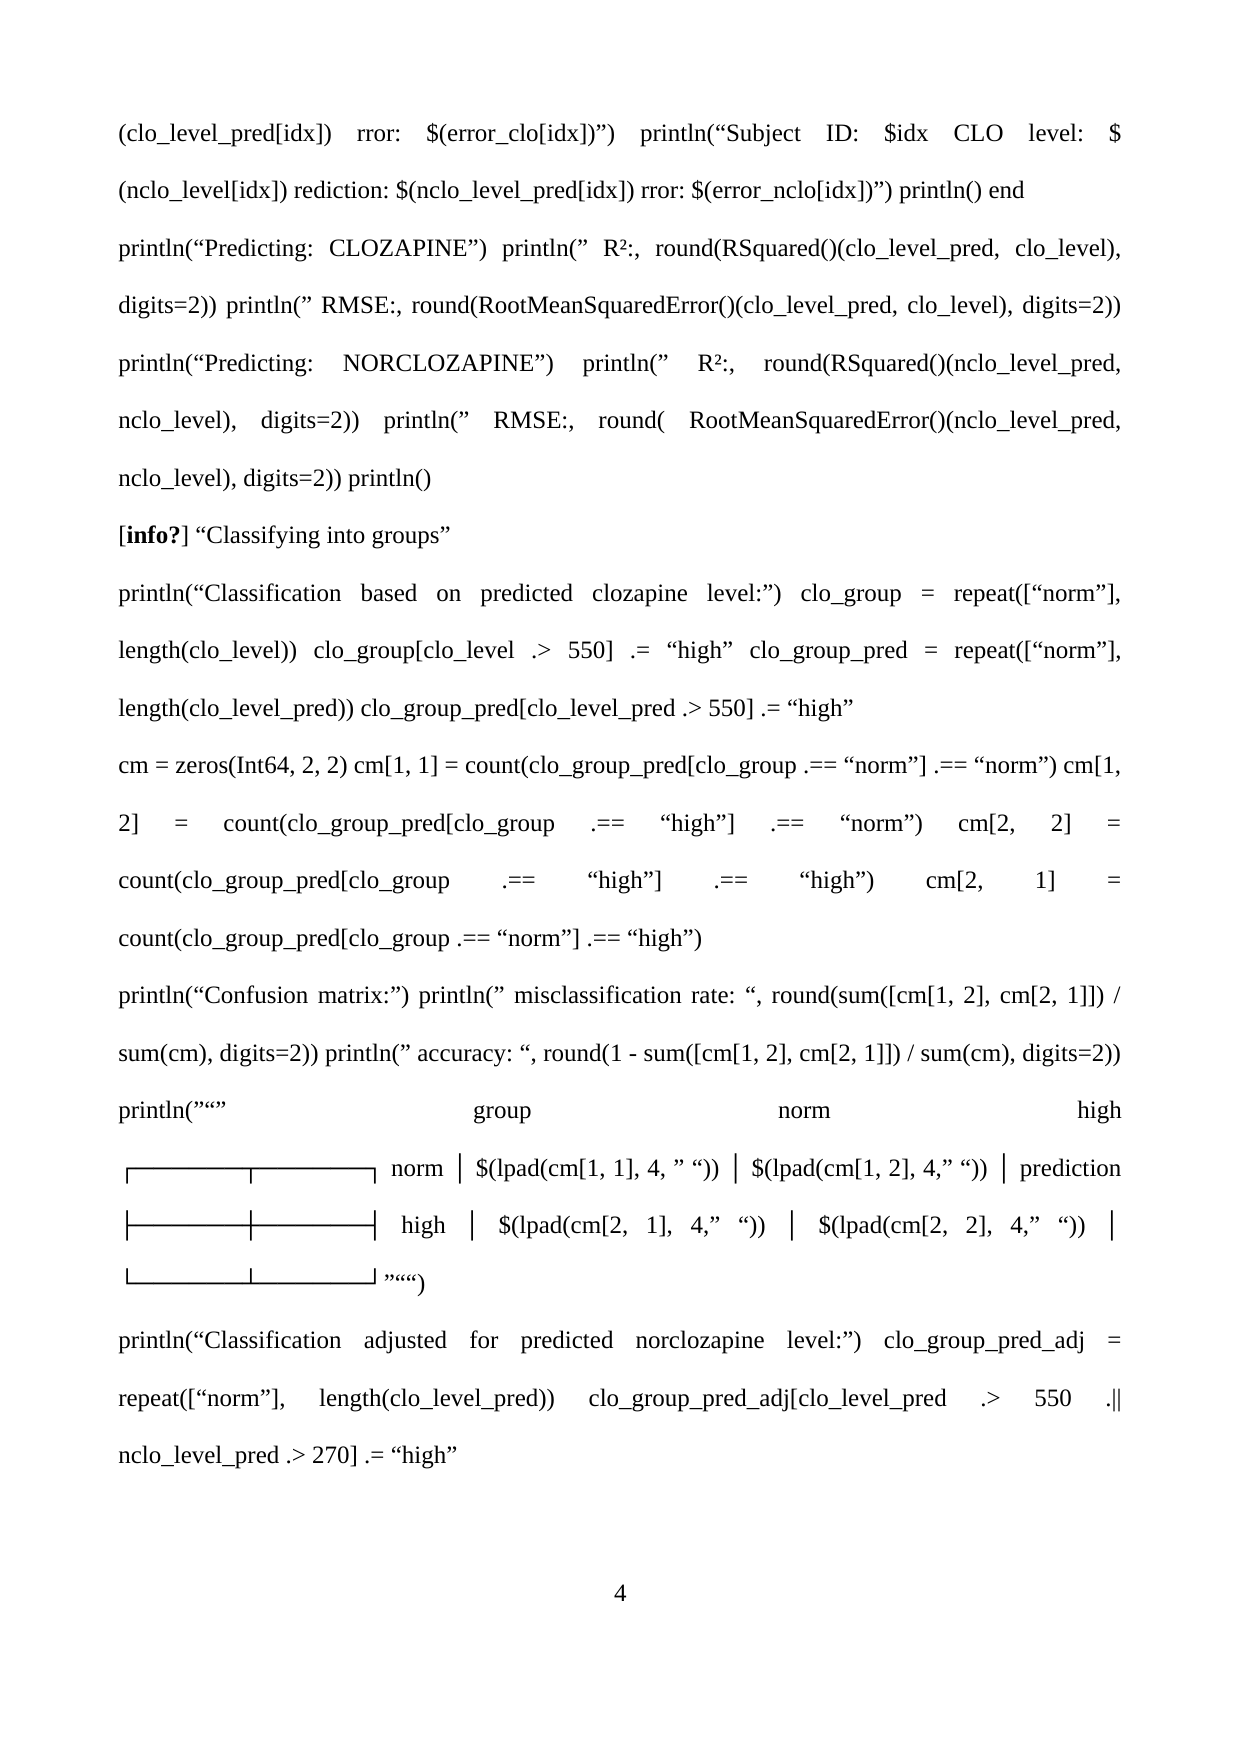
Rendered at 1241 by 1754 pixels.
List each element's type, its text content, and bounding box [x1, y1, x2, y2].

text cm = zeros(Int64, 2, 2) cm[1, 1] = count(clo_group_pred[clo_group .== “norm”] .== “norm”) cm[1, 2] = count(clo_group_pred[clo_group .== “high”] .== “norm”) cm[2, 2] = count(clo_group_pred[clo_group .== “high”] .== “high”) cm[2, 1] = count(clo_group_pred[clo_group .== “norm”] .== “high”) [118, 751, 1122, 952]
text println(“Classification adjusted for predicted norclozapine level:”) clo_group_pred_adj = repeat([“norm”], length(clo_level_pred)) clo_group_pred_adj[clo_level_pred .> 550 .|| nclo_level_pred .> 270] .= “high” [118, 1326, 1122, 1469]
text println(“Classification based on predicted clozapine level:”) clo_group = repeat([“norm”], length(clo_level)) clo_group[clo_level .> 550] .= “high” clo_group_pred = repeat([“norm”], length(clo_level_pred)) clo_group_pred[clo_level_pred .> 550] .= “high” [118, 578, 1122, 722]
text println(“Confusion matrix:”) println(” misclassification rate: “, round(sum([cm[1, 2], cm[2, 1]]) / sum(cm), digits=2)) println(” accuracy: “, round(1 - sum([cm[1, 2], cm[2, 1]]) / sum(cm), digits=2)) println(”“” group norm high ┌──────┬──────┐ norm │ $(lpad(cm[1, 1], 4, ” “)) │ $(lpad(cm[1, 2], 4,” “)) │ prediction ├──────┼──────┤ high │ $(lpad(cm[2, 1], 4,” “)) │ $(lpad(cm[2, 2], 4,” “)) │ └──────┴──────┘”““) [118, 981, 1122, 1297]
text [info?] “Classifying into groups” [118, 521, 1122, 549]
text (clo_level_pred[idx]) rror: $(error_clo[idx])”) println(“Subject ID: $idx CLO level: $(nclo_level[idx]) rediction: $(nclo_level_pred[idx]) rror: $(error_nclo[idx])”) println() end [118, 118, 1122, 204]
text println(“Predicting: CLOZAPINE”) println(” R²:, round(RSquared()(clo_level_pred, clo_level), digits=2)) println(” RMSE:, round(RootMeanSquaredError()(clo_level_pred, clo_level), digits=2)) println(“Predicting: NORCLOZAPINE”) println(” R²:, round(RSquared()(nclo_level_pred, nclo_level), digits=2)) println(” RMSE:, round( RootMeanSquaredError()(nclo_level_pred, nclo_level), digits=2)) println() [118, 233, 1122, 492]
